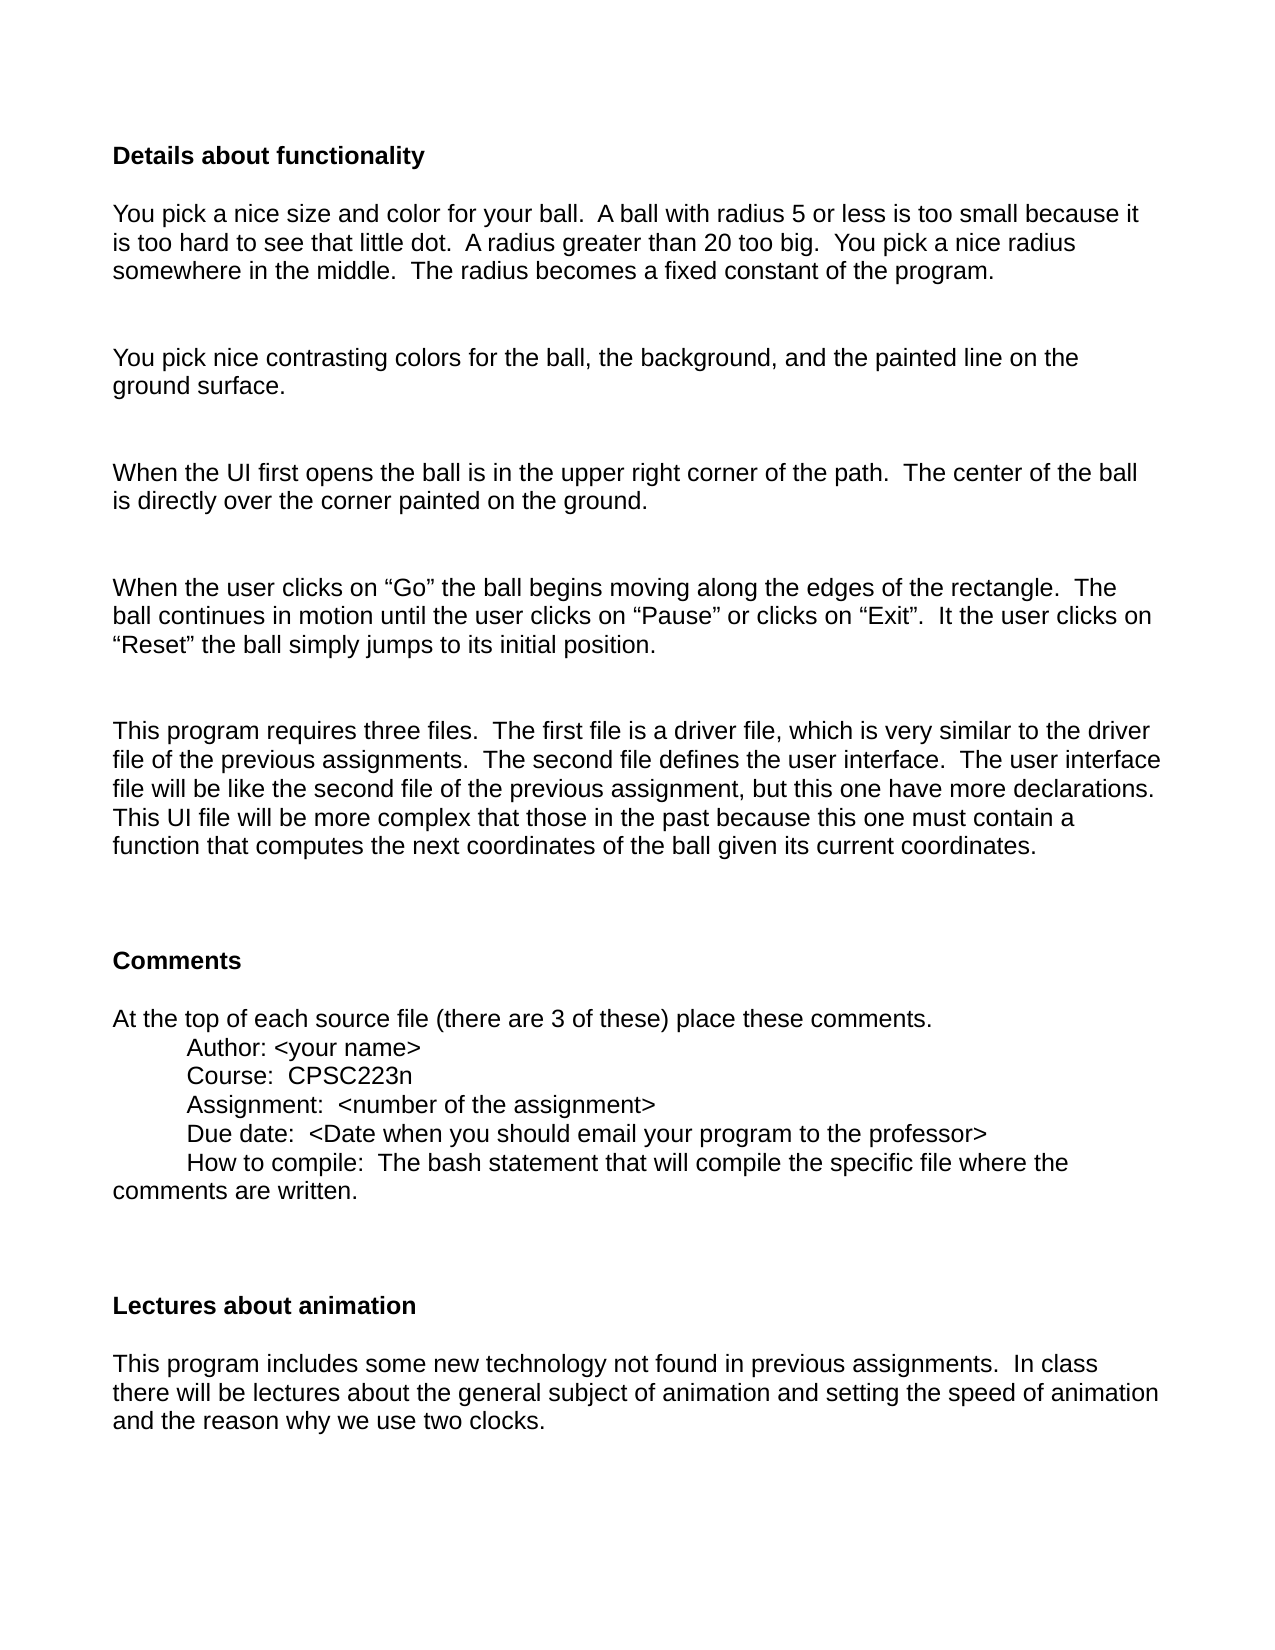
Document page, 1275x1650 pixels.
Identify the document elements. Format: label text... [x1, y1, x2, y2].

text When the UI first opens the ball is in the upper right corner of the path. The center of the ball is directly over the corner painted on the ground. [112, 457, 1162, 515]
text This program requires three files. The first file is a driver file, which is very similar to the driver file of the previous assignments. The second file defines the user interface. The user interface file will be like the second file of the previous assignment, but this one have more declarations. This UI file will be more complex that those in the past because this one must contain a function that computes the next coordinates of the ball given its current coordinates. [112, 716, 1162, 860]
text You pick nice contrasting colors for the ball, the background, and the painted line on the ground surface. [112, 342, 1162, 400]
text Assignment: <number of the assignment> [112, 1090, 1162, 1119]
text Due date: <Date when you should email your program to the professor> [112, 1119, 1162, 1147]
text When the user clicks on “Go” the ball begins moving along the edges of the rectangle. The ball continues in motion until the user clicks on “Pause” or clicks on “Exit”. It the user clicks on “Reset” the ball simply jumps to its initial position. [112, 572, 1162, 659]
text This program includes some new technology not found in previous assignments. In class there will be lectures about the general subject of animation and setting the speed of animation and the reason why we use two clocks. [112, 1349, 1162, 1435]
text You pick a nice size and color for your ball. A ball with radius 5 or less is too small because it is too hard to see that little dot. A radius greater than 20 too big. You pick a nice radius somewhere in the middle. The radius becomes a fixed constant of the program. [112, 199, 1162, 285]
text Lectures about animation [112, 1291, 1162, 1320]
text Author: <your name> [112, 1032, 1162, 1061]
text How to compile: The bash statement that will compile the specific file where the comments are written. [112, 1147, 1162, 1205]
text At the top of each source file (there are 3 of these) place these comments. [112, 1004, 1162, 1032]
text Comments [112, 946, 1162, 975]
text Details about functionality [112, 141, 1162, 170]
text Course: CPSC223n [112, 1061, 1162, 1090]
